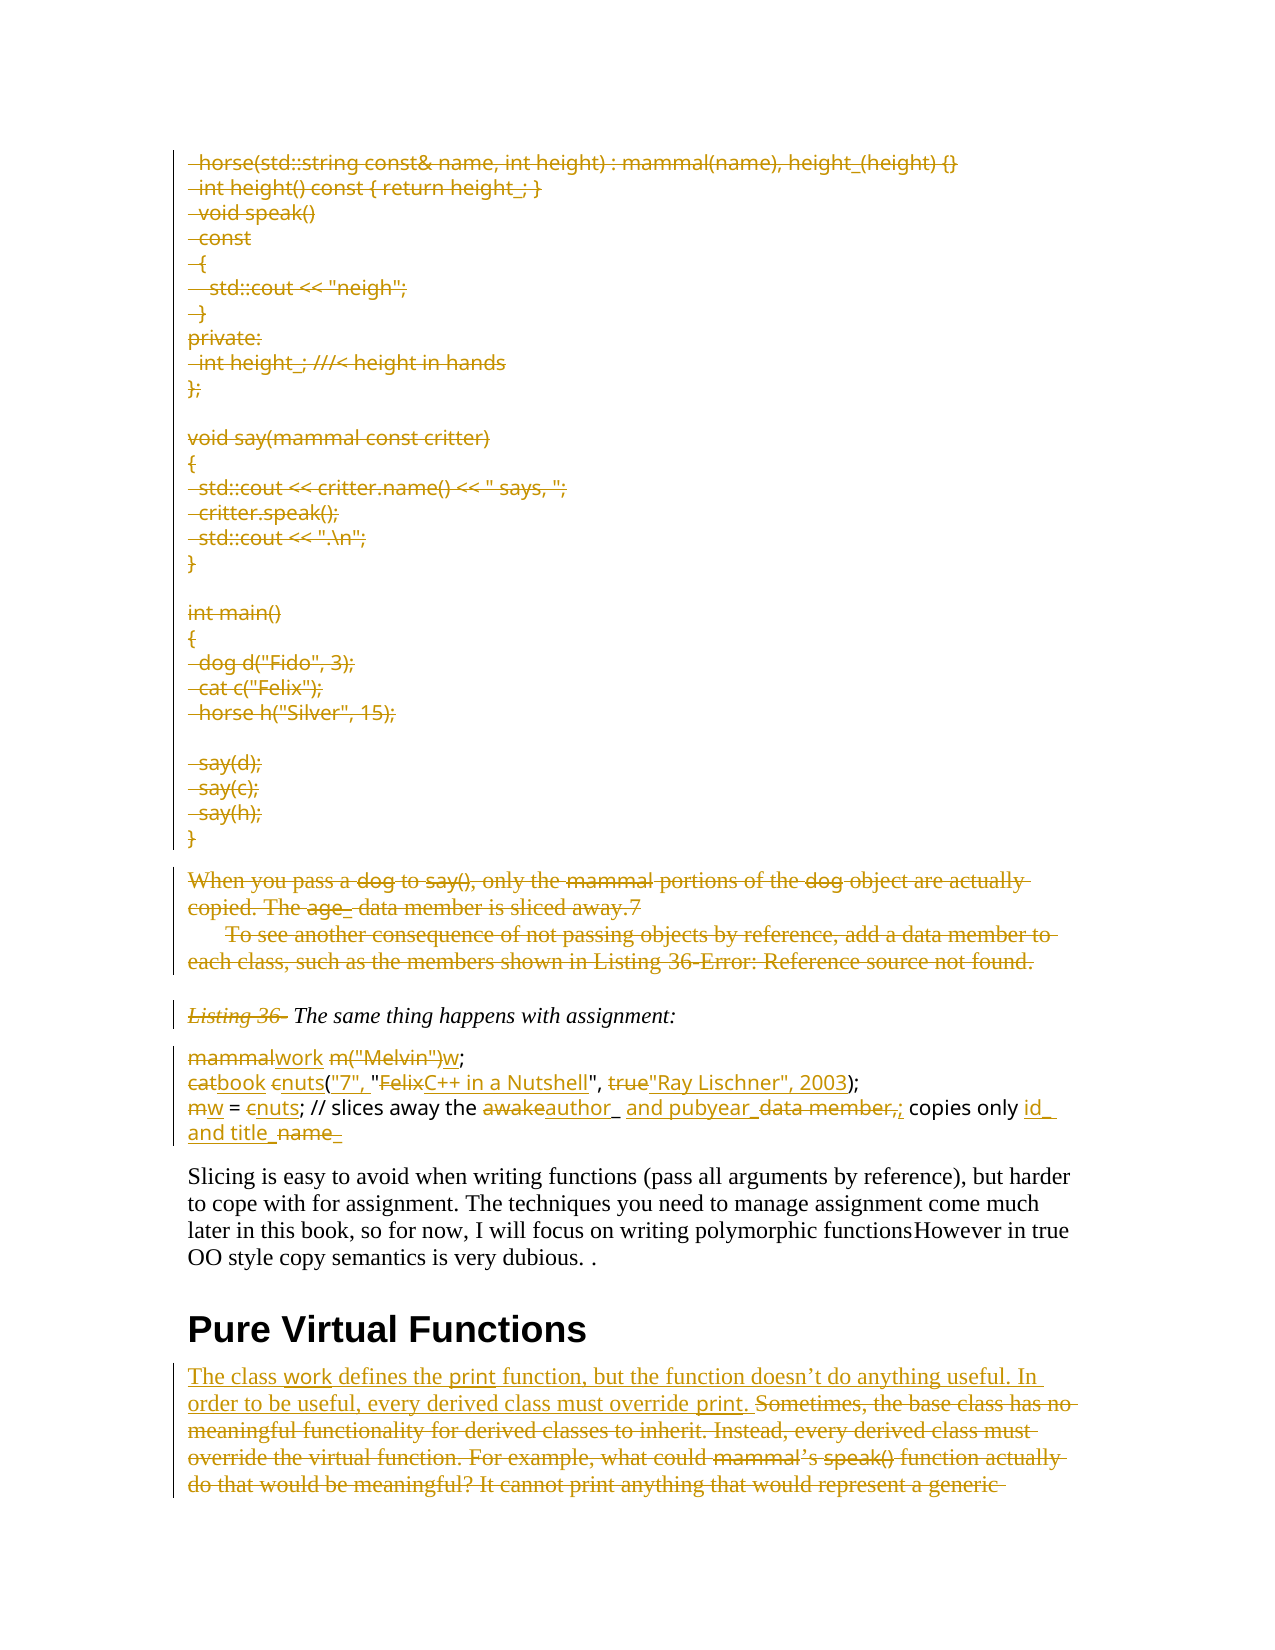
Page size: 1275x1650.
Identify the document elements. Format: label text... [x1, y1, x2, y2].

text w = nuts; // slices away the author_ and pubyear_; copies only id_ and title_ [187, 1096, 1072, 1146]
text Slicing is easy to avoid when writing functions (pass all arguments by reference), but harder to cope with for assignment. The techniques you need to manage assignment come much later in this book, so for now, I will focus on writing polymorphic functionsHowever in true OO style copy semantics is very dubious. . [187, 1162, 1087, 1271]
text work w; [187, 1046, 1072, 1071]
text book nuts("7", "C++ in a Nutshell", "Ray Lischner", 2003); [187, 1071, 1072, 1096]
text The class work defines the print function, but the function doesn’t do anything useful. In order to be useful, every derived class must override print. The author of a base class, such as work, can ensure that every derived class properly overrides a virtual function by omitting the body of the function and substituting the tokens = 0 instead. These tokens mark the function as a pure virtual function, which means the function has no implementation to inherit, and derived classes must override the function. [187, 1363, 1087, 1498]
subtitle Pure Virtual Functions [187, 1308, 1087, 1350]
